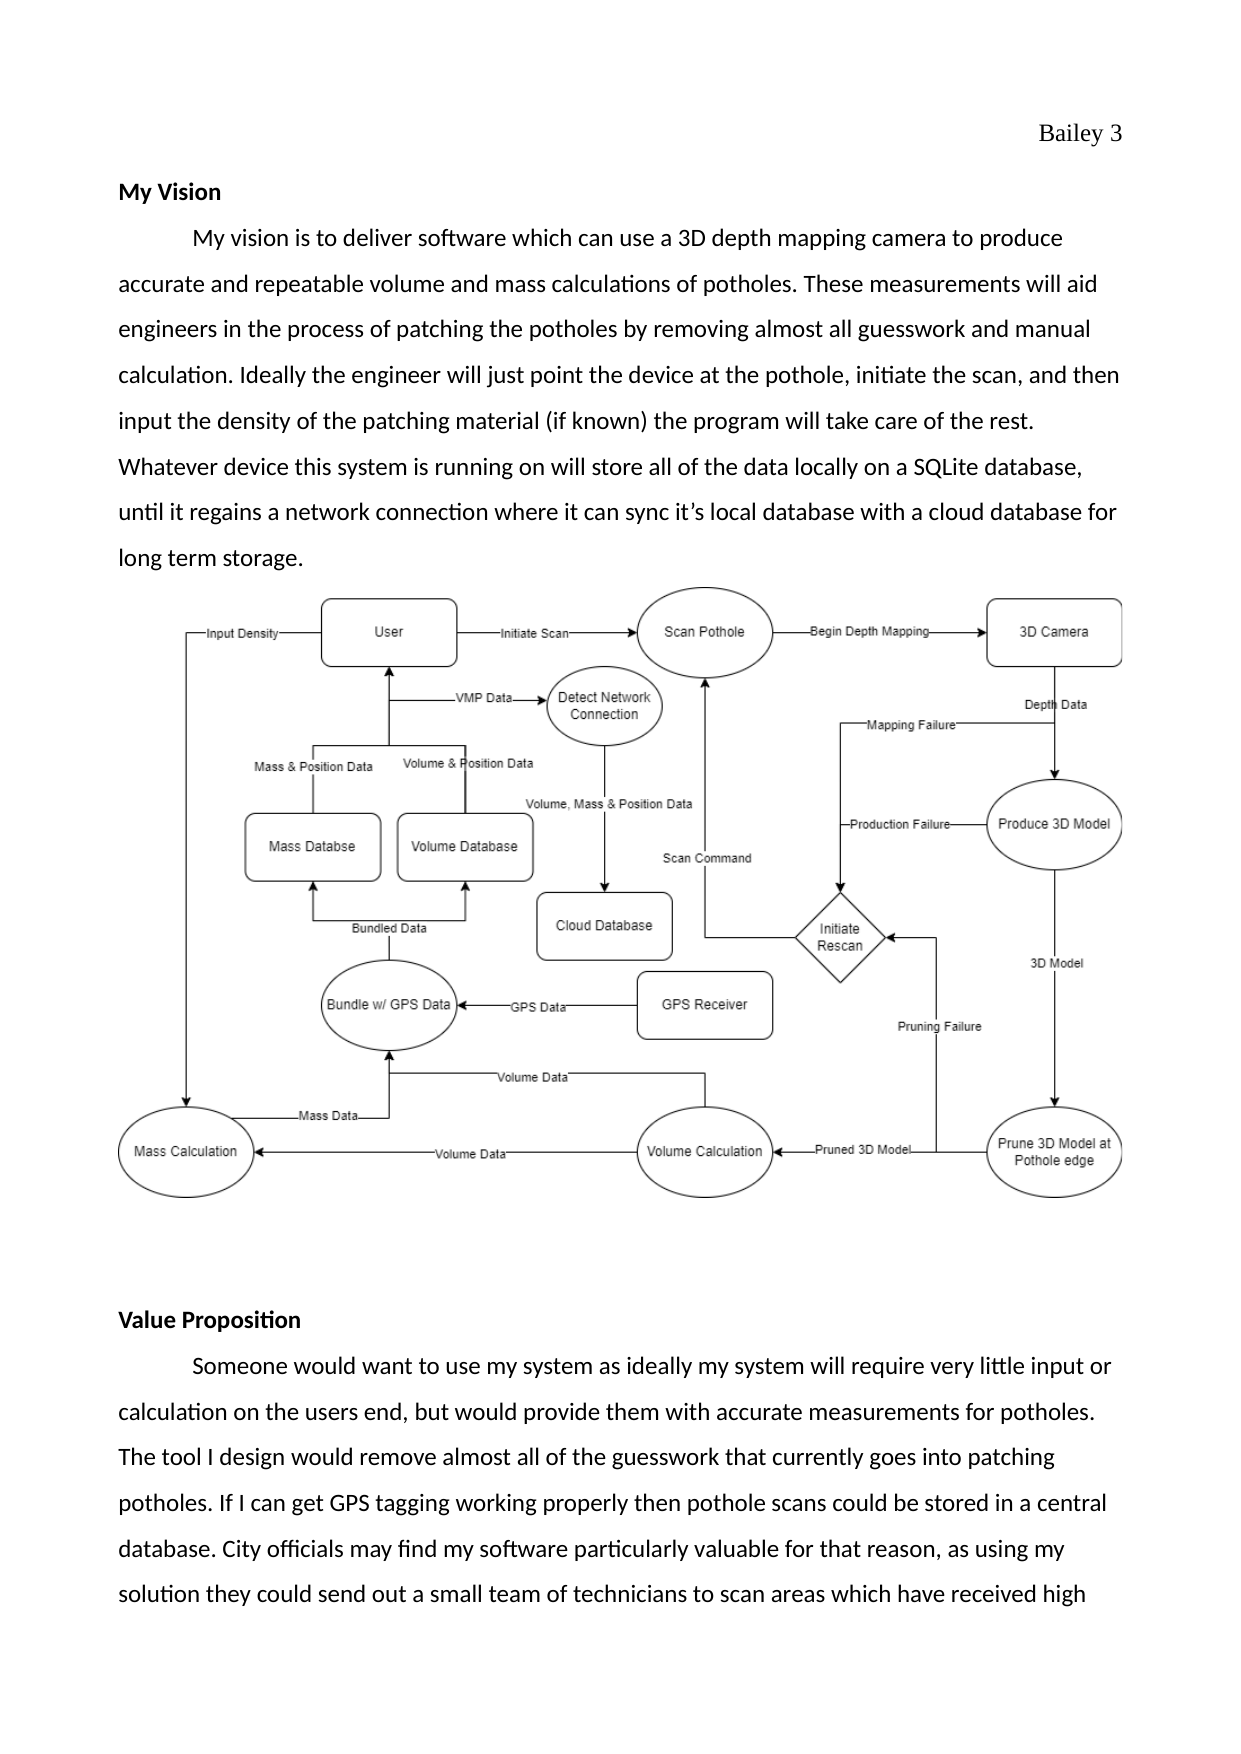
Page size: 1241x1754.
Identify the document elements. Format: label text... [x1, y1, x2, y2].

picture [118, 587, 1123, 1198]
text Someone would want to use my system as ideally my system will require very little input or calculation on the users end, but would provide them with accurate measurements for potholes. The tool I design would remove almost all of the guesswork that currently goes into patching potholes. If I can get GPS tagging working properly then pothole scans could be stored in a central database. City officials may find my software particularly valuable for that reason, as using my solution they could send out a small team of technicians to scan areas which have received high [118, 1350, 1122, 1609]
text Value Proposition [118, 1304, 1122, 1335]
text My Vision [118, 176, 1122, 207]
text My vision is to deliver software which can use a 3D depth mapping camera to produce accurate and repeatable volume and mass calculations of potholes. These measurements will aid engineers in the process of patching the potholes by removing almost all guesswork and manual calculation. Ideally the engineer will just point the device at the pothole, initiate the scan, and then input the density of the patching material (if known) the program will take care of the rest. Whatever device this system is running on will store all of the data locally on a SQLite database, until it regains a network connection where it can sync it’s local database with a cloud database for long term storage. [118, 222, 1122, 573]
